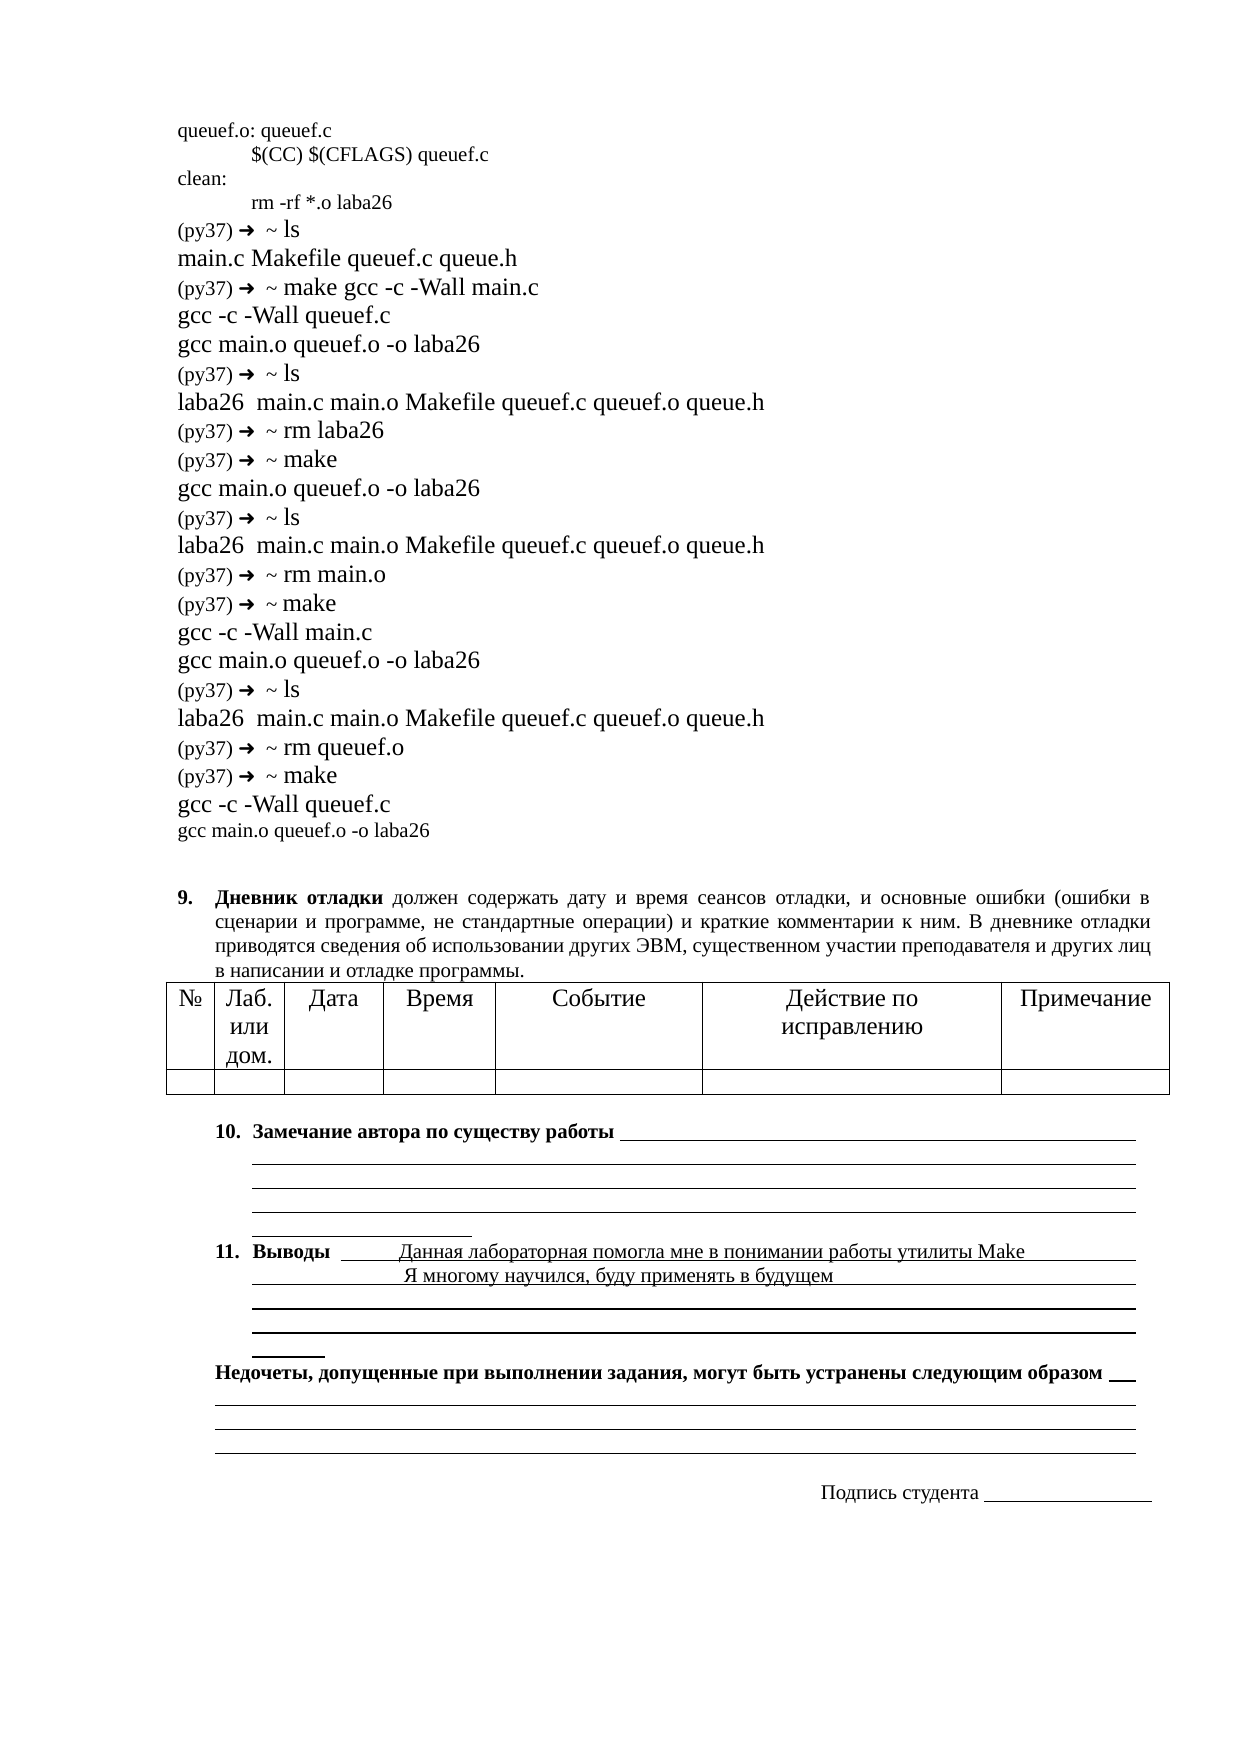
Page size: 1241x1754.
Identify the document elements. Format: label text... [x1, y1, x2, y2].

table_cell [1002, 1070, 1169, 1094]
list Замечание автора по существу работы [215, 1119, 1152, 1239]
text queuef.o: queuef.c [177, 118, 1152, 142]
text gcc main.o queuef.o -o laba26 [177, 646, 1152, 674]
text clean: [177, 166, 1152, 190]
text gcc -c -Wall queuef.c [177, 789, 1152, 818]
text (py37) ➜ ~ make [177, 761, 1152, 789]
list Дневник отладки должен содержать дату и время сеансов отладки, и основные ошибки (ошибки в сценарии и программе, не стандартные операции) и краткие комментарии к ним. В дневнике отладки приводятся сведения об использовании других ЭВМ, существенном участии преподавателя и других лиц в написании и отладке программы. [177, 885, 1152, 982]
table_cell [384, 1070, 495, 1094]
table_header Дата [285, 983, 383, 1069]
text gcc main.o queuef.o -o laba26 [177, 473, 1152, 502]
text gcc -c -Wall main.c [177, 617, 1152, 646]
table_cell [167, 1070, 214, 1094]
text (py37) ➜ ~ ls [177, 502, 1152, 531]
table_header Время [384, 983, 495, 1069]
table_cell [215, 1070, 284, 1094]
text main.c Makefile queuef.c queue.h [177, 243, 1152, 272]
text laba26 main.c main.o Makefile queuef.c queuef.o queue.h [177, 387, 1152, 416]
table_cell [496, 1070, 702, 1094]
text (py37) ➜ ~ rm queuef.o [177, 732, 1152, 761]
text (py37) ➜ ~ ls [177, 214, 1152, 243]
text gcc main.o queuef.o -o laba26 [177, 329, 1152, 358]
table_header № [167, 983, 214, 1069]
text $(CC) $(CFLAGS) queuef.c [177, 142, 1152, 166]
text Подпись студента [215, 1480, 1152, 1504]
table_cell [285, 1070, 383, 1094]
text Недочеты, допущенные при выполнении задания, могут быть устранены следующим образом [215, 1360, 1152, 1456]
text (py37) ➜ ~ rm main.o [177, 559, 1152, 588]
table_header Лаб. или дом. [215, 983, 284, 1069]
text (py37) ➜ ~ ls [177, 674, 1152, 703]
text laba26 main.c main.o Makefile queuef.c queuef.o queue.h [177, 531, 1152, 559]
text gcc main.o queuef.o -o laba26 [177, 818, 1152, 842]
table_header Событие [496, 983, 702, 1069]
text (py37) ➜ ~ make [177, 444, 1152, 473]
text (py37) ➜ ~ make gcc -c -Wall main.c [177, 272, 1152, 301]
text rm -rf *.o laba26 [177, 190, 1152, 214]
list Выводы Данная лабораторная помогла мне в понимании работы утилиты Make Я многому научился, буду применять в будущем [215, 1239, 1152, 1360]
text (py37) ➜ ~ make [177, 588, 1152, 617]
table_header Действие по исправлению [703, 983, 1001, 1069]
text laba26 main.c main.o Makefile queuef.c queuef.o queue.h [177, 703, 1152, 732]
text (py37) ➜ ~ rm laba26 [177, 416, 1152, 444]
table_header Примечание [1002, 983, 1169, 1069]
table_cell [703, 1070, 1001, 1094]
text gcc -c -Wall queuef.c [177, 301, 1152, 329]
text (py37) ➜ ~ ls [177, 358, 1152, 387]
